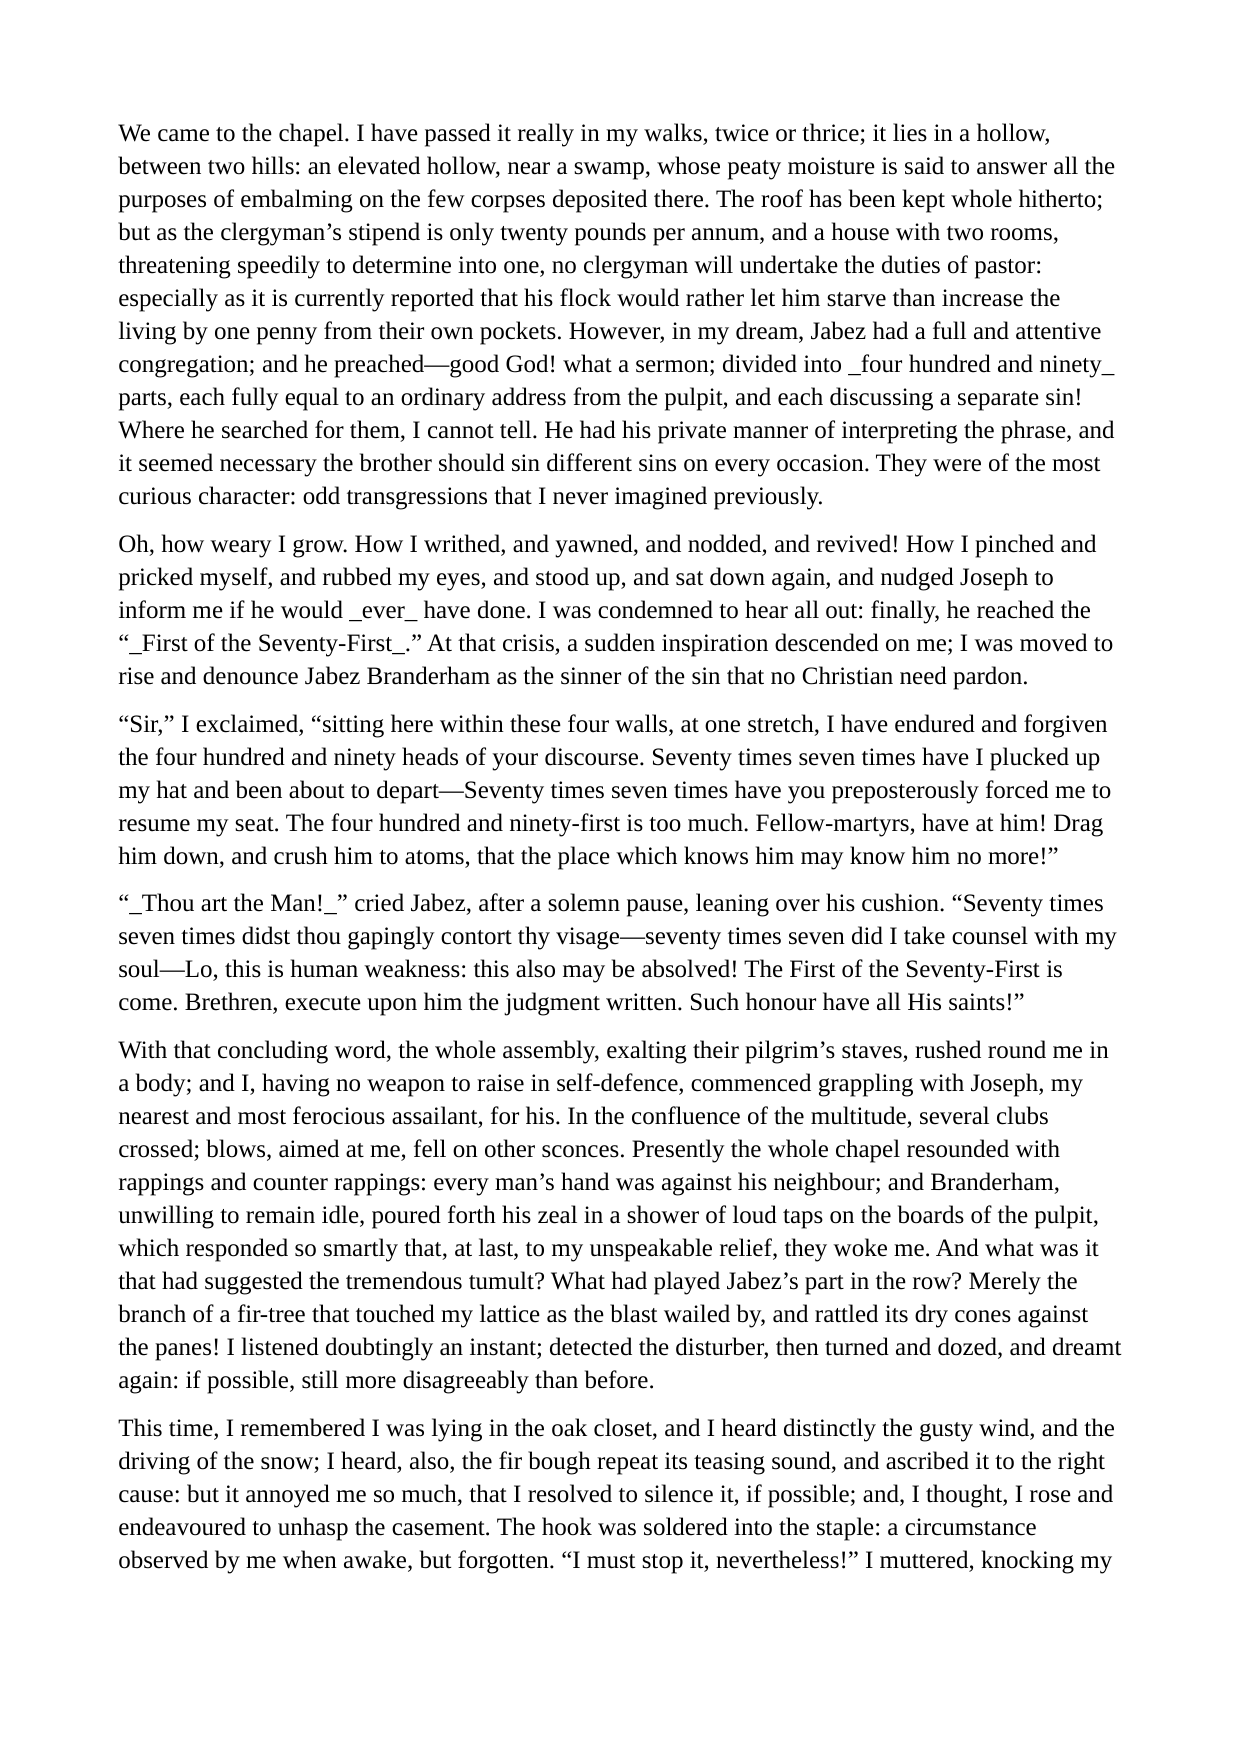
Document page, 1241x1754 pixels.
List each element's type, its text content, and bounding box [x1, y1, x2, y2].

text “_Thou art the Man!_” cried Jabez, after a solemn pause, leaning over his cushion. “Seventy times seven times didst thou gapingly contort thy visage—seventy times seven did I take counsel with my soul—Lo, this is human weakness: this also may be absolved! The First of the Seventy-First is come. Brethren, execute upon him the judgment written. Such honour have all His saints!” [118, 888, 1122, 1016]
text “Sir,” I exclaimed, “sitting here within these four walls, at one stretch, I have endured and forgiven the four hundred and ninety heads of your discourse. Seventy times seven times have I plucked up my hat and been about to depart—Seventy times seven times have you preposterously forced me to resume my seat. The four hundred and ninety-first is too much. Fellow-martyrs, have at him! Drag him down, and crush him to atoms, that the place which knows him may know him no more!” [118, 709, 1122, 869]
text We came to the chapel. I have passed it really in my walks, twice or thrice; it lies in a hollow, between two hills: an elevated hollow, near a swamp, whose peaty moisture is said to answer all the purposes of embalming on the few corpses deposited there. The roof has been kept whole hitherto; but as the clergyman’s stipend is only twenty pounds per annum, and a house with two rooms, threatening speedily to determine into one, no clergyman will undertake the duties of pastor: especially as it is currently reported that his flock would rather let him starve than increase the living by one penny from their own pockets. However, in my dream, Jabez had a full and attentive congregation; and he preached—good God! what a sermon; divided into _four hundred and ninety_ parts, each fully equal to an ordinary address from the pulpit, and each discussing a separate sin! Where he searched for them, I cannot tell. He had his private manner of interpreting the phrase, and it seemed necessary the brother should sin different sins on every occasion. They were of the most curious character: odd transgressions that I never imagined previously. [118, 118, 1122, 510]
text Oh, how weary I grow. How I writhed, and yawned, and nodded, and revived! How I pinched and pricked myself, and rubbed my eyes, and stood up, and sat down again, and nudged Joseph to inform me if he would _ever_ have done. I was condemned to hear all out: finally, he reached the “_First of the Seventy-First_.” At that crisis, a sudden inspiration descended on me; I was moved to rise and denounce Jabez Branderham as the sinner of the sin that no Christian need pardon. [118, 529, 1122, 690]
text This time, I remembered I was lying in the oak closet, and I heard distinctly the gusty wind, and the driving of the snow; I heard, also, the fir bough repeat its teasing sound, and ascribed it to the right cause: but it annoyed me so much, that I resolved to silence it, if possible; and, I thought, I rose and endeavoured to unhasp the casement. The hook was soldered into the staple: a circumstance observed by me when awake, but forgotten. “I must stop it, nevertheless!” I muttered, knocking my [118, 1413, 1122, 1574]
text With that concluding word, the whole assembly, exalting their pilgrim’s staves, rushed round me in a body; and I, having no weapon to raise in self-defence, commenced grappling with Joseph, my nearest and most ferocious assailant, for his. In the confluence of the multitude, several clubs crossed; blows, aimed at me, fell on other sconces. Presently the whole chapel resounded with rappings and counter rappings: every man’s hand was against his neighbour; and Branderham, unwilling to remain idle, poured forth his zeal in a shower of loud taps on the boards of the pulpit, which responded so smartly that, at last, to my unspeakable relief, they woke me. And what was it that had suggested the tremendous tumult? What had played Jabez’s part in the row? Merely the branch of a fir-tree that touched my lattice as the blast wailed by, and rattled its dry cones against the panes! I listened doubtingly an instant; detected the disturber, then turned and dozed, and dreamt again: if possible, still more disagreeably than before. [118, 1035, 1122, 1394]
